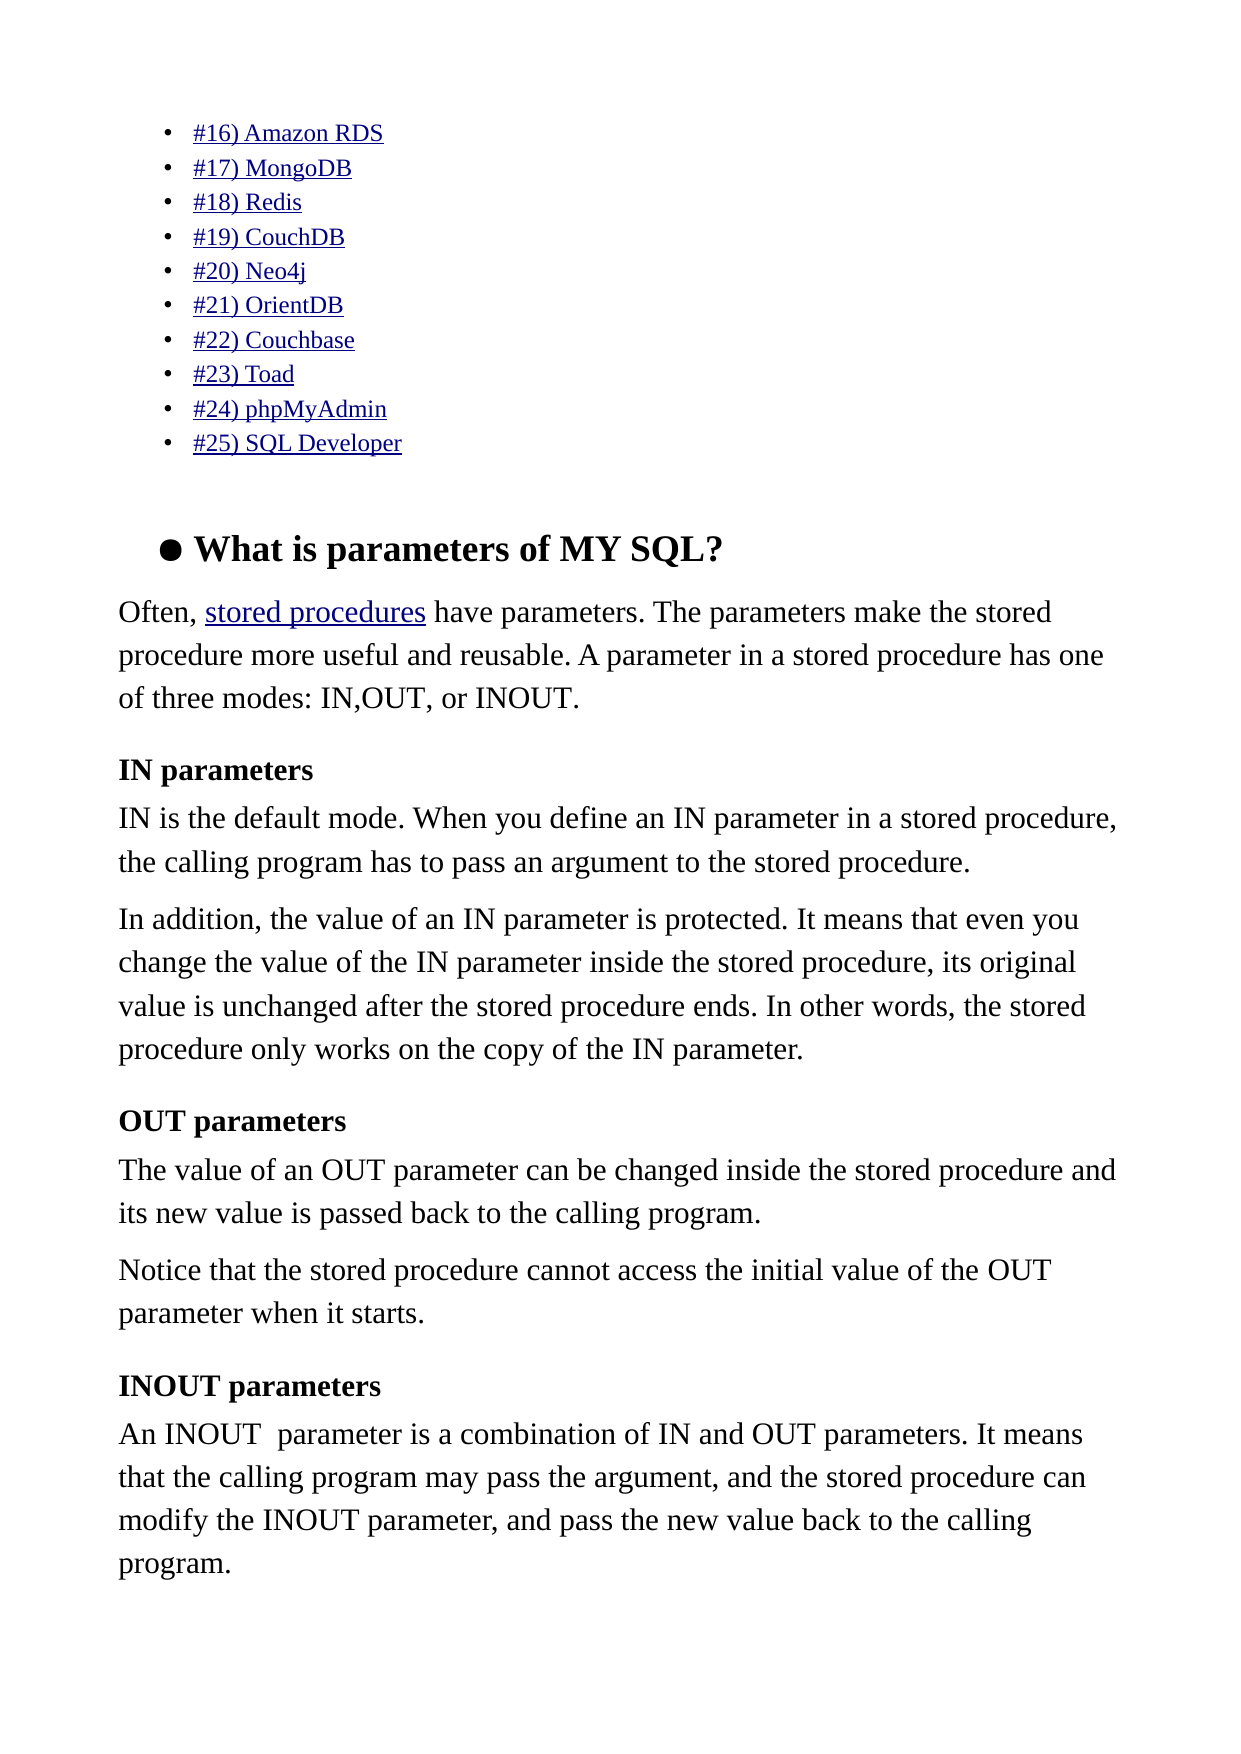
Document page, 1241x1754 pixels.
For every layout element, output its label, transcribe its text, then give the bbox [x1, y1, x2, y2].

list #24) phpMyAdmin [164, 394, 1122, 423]
text IN is the default mode. When you define an IN parameter in a stored procedure, the calling program has to pass an argument to the stored procedure. [118, 800, 1122, 879]
subtitle INOUT parameters [118, 1367, 1122, 1403]
list #17) MongoDB [164, 153, 1122, 181]
text An INOUT parameter is a combination of IN and OUT parameters. It means that the calling program may pass the argument, and the stored procedure can modify the INOUT parameter, and pass the new value back to the calling program. [118, 1415, 1122, 1581]
list #21) OrientDB [164, 291, 1122, 319]
list #18) Redis [164, 187, 1122, 216]
list #25) SQL Developer [164, 428, 1122, 457]
text Often, stored procedures have parameters. The parameters make the stored procedure more useful and reusable. A parameter in a stored procedure has one of three modes: IN,OUT, or INOUT. [118, 593, 1122, 715]
text In addition, the value of an IN parameter is protected. It means that even you change the value of the IN parameter inside the stored procedure, its original value is unchanged after the stored procedure ends. In other words, the stored procedure only works on the copy of the IN parameter. [118, 901, 1122, 1066]
list What is parameters of MY SQL? [156, 527, 1122, 570]
list #16) Amazon RDS [164, 118, 1122, 147]
text The value of an OUT parameter can be changed inside the stored procedure and its new value is passed back to the calling program. [118, 1151, 1122, 1230]
subtitle IN parameters [118, 751, 1122, 787]
list #23) Toad [164, 359, 1122, 388]
subtitle OUT parameters [118, 1102, 1122, 1138]
text Notice that the stored procedure cannot access the initial value of the OUT parameter when it starts. [118, 1252, 1122, 1331]
list #22) Couchbase [164, 325, 1122, 354]
list #19) CouchDB [164, 222, 1122, 250]
list #20) Neo4j [164, 256, 1122, 285]
